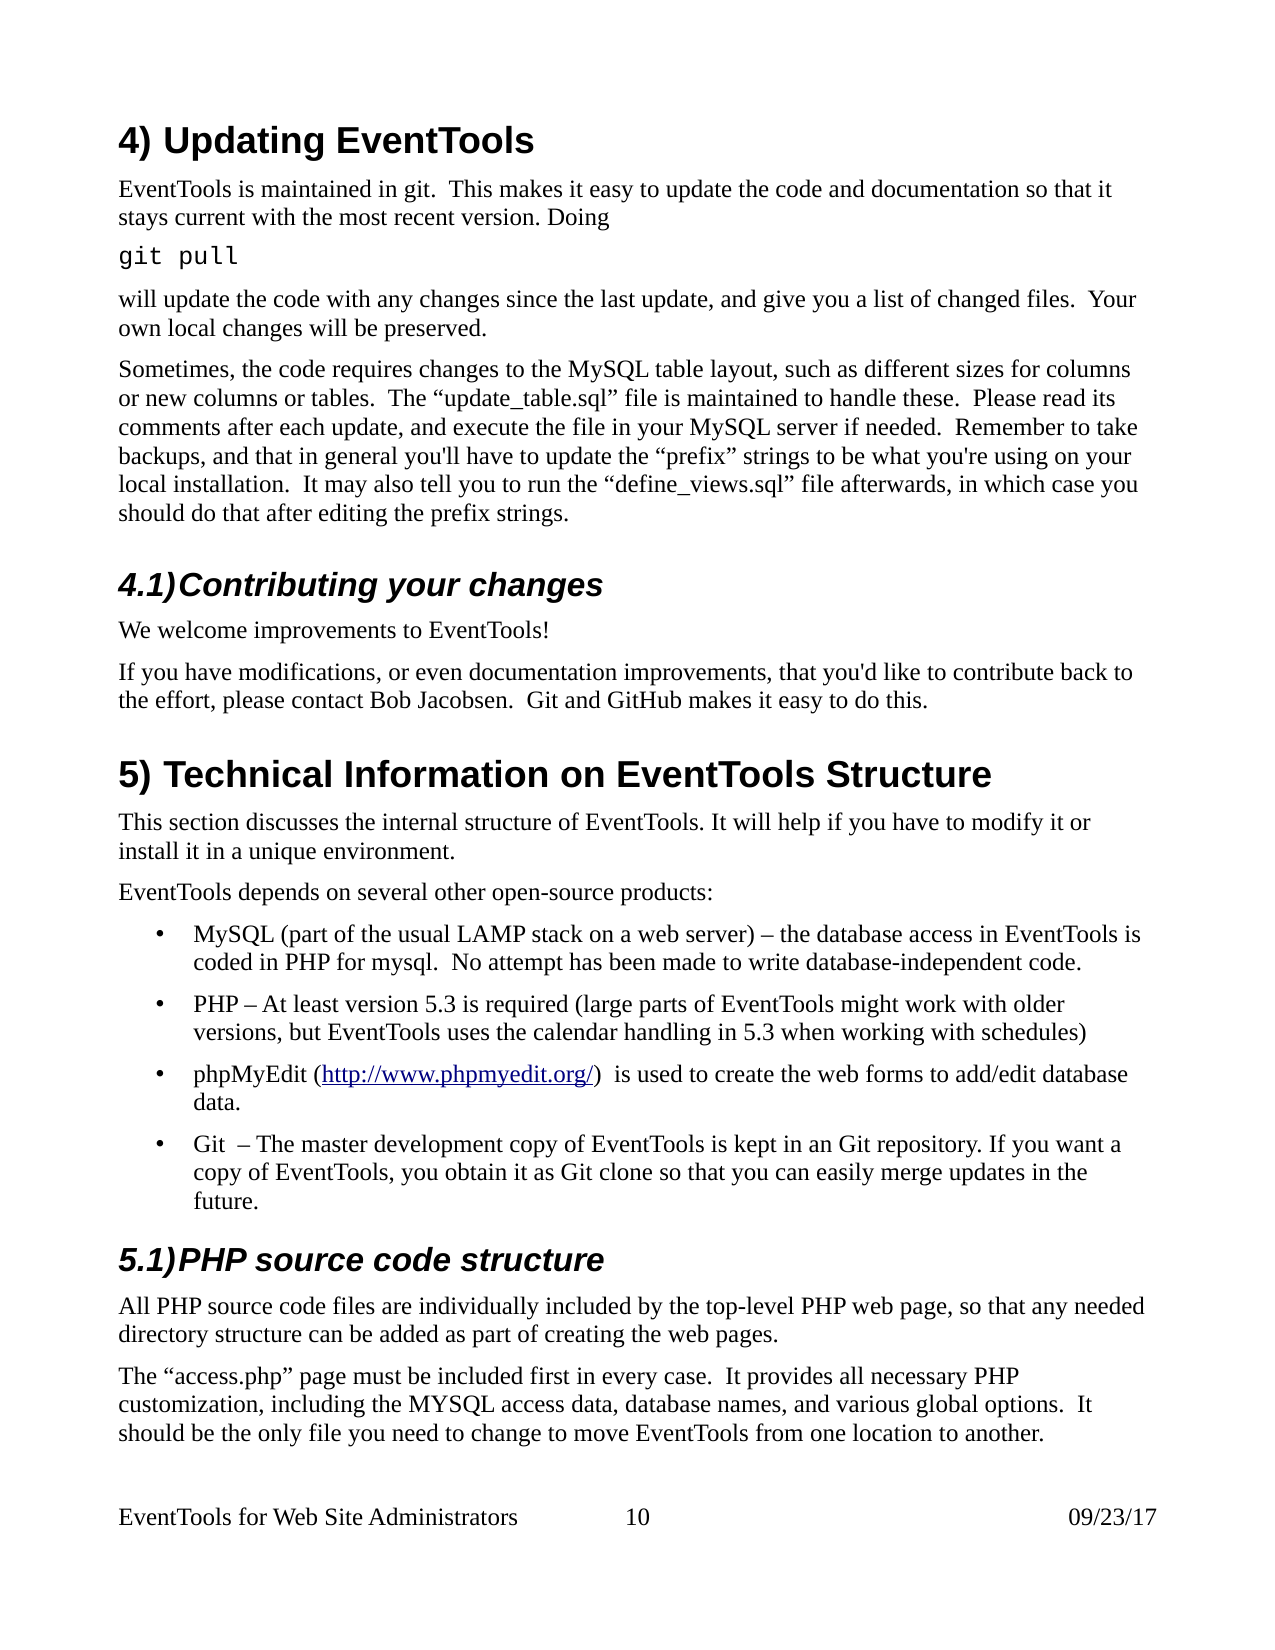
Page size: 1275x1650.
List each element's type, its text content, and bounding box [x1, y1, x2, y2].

text This section discusses the internal structure of EventTools. It will help if you have to modify it or install it in a unique environment. [118, 807, 1157, 865]
list Git – The master development copy of EventTools is kept in an Git repository. If you want a copy of EventTools, you obtain it as Git clone so that you can easily merge updates in the future. [156, 1129, 1157, 1215]
text If you have modifications, or even documentation improvements, that you'd like to contribute back to the effort, please contact Bob Jacobsen. Git and GitHub makes it easy to do this. [118, 657, 1157, 714]
text will update the code with any changes since the last update, and give you a list of changed files. Your own local changes will be preserved. [118, 284, 1157, 342]
subtitle Contributing your changes [118, 564, 1157, 603]
text EventTools is maintained in git. This makes it easy to update the code and documentation so that it stays current with the most recent version. Doing [118, 174, 1157, 231]
text git pull [118, 244, 1157, 272]
text All PHP source code files are individually included by the top-level PHP web page, so that any needed directory structure can be added as part of creating the web pages. [118, 1291, 1157, 1348]
subtitle PHP source code structure [118, 1240, 1157, 1278]
text We welcome improvements to EventTools! [118, 616, 1157, 644]
text Sometimes, the code requires changes to the MySQL table layout, such as different sizes for columns or new columns or tables. The “update_table.sql” file is maintained to handle these. Please read its comments after each update, and execute the file in your MySQL server if needed. Remember to take backups, and that in general you'll have to update the “prefix” strings to be what you're using on your local installation. It may also tell you to run the “define_views.sql” file afterwards, in which case you should do that after editing the prefix strings. [118, 354, 1157, 527]
list PHP – At least version 5.3 is required (large parts of EventTools might work with older versions, but EventTools uses the calendar handling in 5.3 when working with schedules) [156, 989, 1157, 1046]
subtitle Technical Information on EventTools Structure [118, 752, 1157, 795]
list MySQL (part of the usual LAMP stack on a web server) – the database access in EventTools is coded in PHP for mysql. No attempt has been made to write database-independent code. [156, 919, 1157, 976]
list phpMyEdit (http://www.phpmyedit.org/) is used to create the web forms to add/edit database data. [156, 1059, 1157, 1116]
text EventTools depends on several other open-source products: [118, 877, 1157, 906]
text The “access.php” page must be included first in every case. It provides all necessary PHP customization, including the MYSQL access data, database names, and various global options. It should be the only file you need to change to move EventTools from one location to another. [118, 1361, 1157, 1447]
subtitle Updating EventTools [118, 118, 1157, 161]
